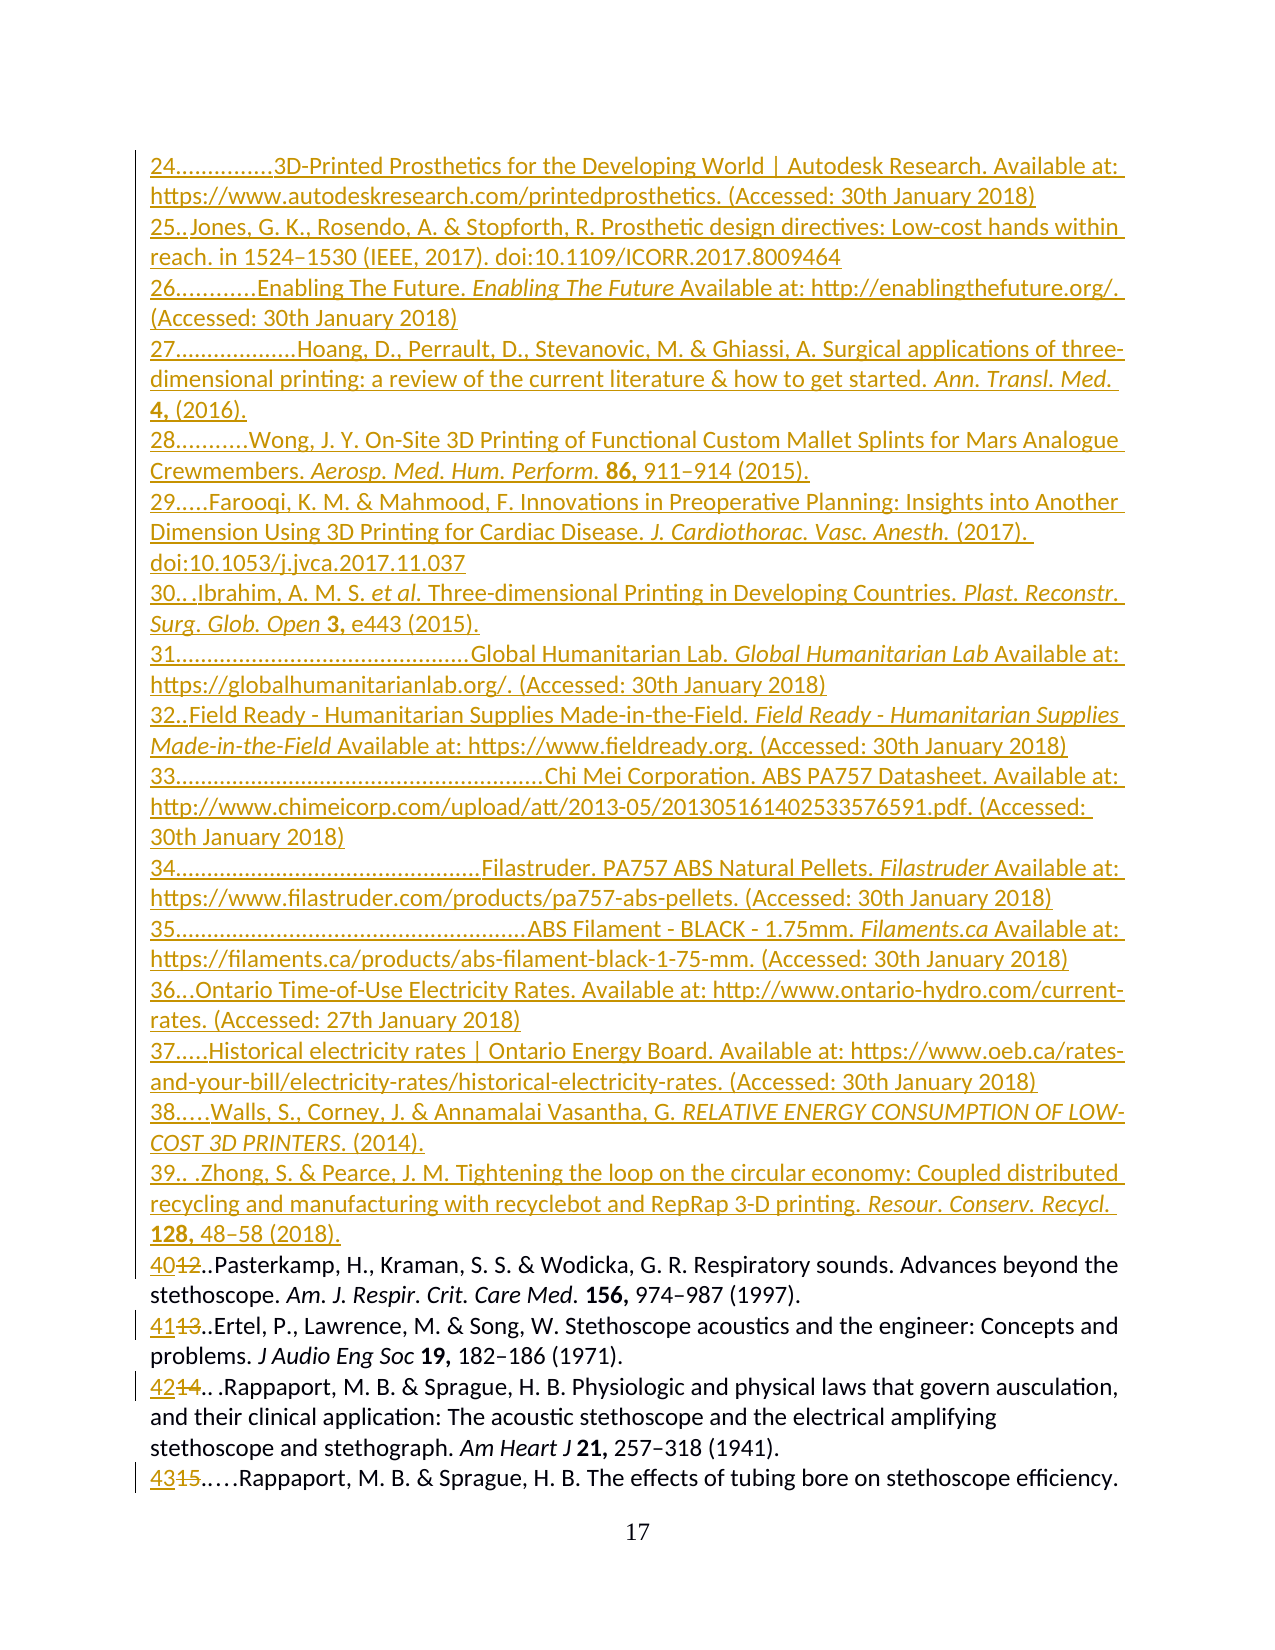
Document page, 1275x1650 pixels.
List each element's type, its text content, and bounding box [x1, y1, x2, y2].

text recycling and manufacturing with recyclebot and RepRap 3-D printing. Resour. Conserv. Recycl. 128, 48–58 (2018). [150, 1185, 1125, 1249]
text 40. Pasterkamp, H., Kraman, S. S. & Wodicka, G. R. Respiratory sounds. Advances beyond the stethoscope. Am. J. Respir. Crit. Care Med. 156, 974–987 (1997). [150, 1249, 1125, 1310]
text 33. Chi Mei Corporation. ABS PA757 Datasheet. Available at: http://www.chimeicorp.com/upload/att/2013-05/201305161402533576591.pdf. (Accessed: 30th January 2018) [150, 760, 1125, 786]
text 33. Chi Mei Corporation. ABS PA757 Datasheet. Available at: http://www.chimeicorp.com/upload/att/2013-05/201305161402533576591.pdf. (Accessed: 30th January 2018) [150, 788, 1125, 852]
text 36. Ontario Time-of-Use Electricity Rates. Available at: http://www.ontario-hydro.com/current- [150, 974, 1125, 1000]
text 24. 3D-Printed Prosthetics for the Developing World | Autodesk Research. Available at: https://www.autodeskresearch.com/printedprosthetics. (Accessed: 30th January 2018) [150, 177, 1125, 211]
text Surg. Glob. Open 3, e443 (2015). [150, 604, 1125, 638]
text 32. Field Ready - Humanitarian Supplies Made-in-the-Field. Field Ready - Humanitarian Supplies Made-in-the-Field Available at: https://www.fieldready.org. (Accessed: 30th January 2018) [150, 699, 1125, 760]
text 26. Enabling The Future. Enabling The Future Available at: http://enablingthefuture.org/. (Accessed: 30th January 2018) [150, 272, 1125, 298]
text 34. Filastruder. PA757 ABS Natural Pellets. Filastruder Available at: https://www.filastruder.com/products/pa757-abs-pellets. (Accessed: 30th January 2018) [150, 879, 1125, 913]
text 43. Rappaport, M. B. & Sprague, H. B. The effects of tubing bore on stethoscope efficiency. [150, 1462, 1125, 1493]
text 25. Jones, G. K., Rosendo, A. & Stopforth, R. Prosthetic design directives: Low-cost hands within reach. in 1524–1530 (IEEE, 2017). doi:10.1109/ICORR.2017.8009464 [150, 211, 1125, 272]
text 28. Wong, J. Y. On-Site 3D Printing of Functional Custom Mallet Splints for Mars Analogue Crewmembers. Aerosp. Med. Hum. Perform. 86, 911–914 (2015). [150, 425, 1125, 451]
text COST 3D PRINTERS. (2014). [150, 1123, 1125, 1157]
text 24. 3D-Printed Prosthetics for the Developing World | Autodesk Research. Available at: https://www.autodeskresearch.com/printedprosthetics. (Accessed: 30th January 2018) [150, 150, 1125, 176]
text 27. Hoang, D., Perrault, D., Stevanovic, M. & Ghiassi, A. Surgical applications of three-dimensional printing: a review of the current literature & how to get started. Ann. Transl. Med. 4, (2016). [150, 333, 1125, 359]
text 30. Ibrahim, A. M. S. et al. Three-dimensional Printing in Developing Countries. Plast. Reconstr. [150, 577, 1125, 603]
text Dimension Using 3D Printing for Cardiac Disease. J. Cardiothorac. Vasc. Anesth. (2017). doi:10.1053/j.jvca.2017.11.037 [150, 513, 1125, 577]
text and-your-bill/electricity-rates/historical-electricity-rates. (Accessed: 30th January 2018) [150, 1062, 1125, 1096]
text 34. Filastruder. PA757 ABS Natural Pellets. Filastruder Available at: https://www.filastruder.com/products/pa757-abs-pellets. (Accessed: 30th January 2018) [150, 852, 1125, 878]
text 27. Hoang, D., Perrault, D., Stevanovic, M. & Ghiassi, A. Surgical applications of three-dimensional printing: a review of the current literature & how to get started. Ann. Transl. Med. 4, (2016). [150, 361, 1125, 425]
text 35. ABS Filament - BLACK - 1.75mm. Filaments.ca Available at: https://filaments.ca/products/abs-filament-black-1-75-mm. (Accessed: 30th January 2018) [150, 913, 1125, 939]
text 28. Wong, J. Y. On-Site 3D Printing of Functional Custom Mallet Splints for Mars Analogue Crewmembers. Aerosp. Med. Hum. Perform. 86, 911–914 (2015). [150, 452, 1125, 486]
text 31. Global Humanitarian Lab. Global Humanitarian Lab Available at: https://globalhumanitarianlab.org/. (Accessed: 30th January 2018) [150, 638, 1125, 664]
text 39. Zhong, S. & Pearce, J. M. Tightening the loop on the circular economy: Coupled distributed [150, 1157, 1125, 1183]
text 29. Farooqi, K. M. & Mahmood, F. Innovations in Preoperative Planning: Insights into Another [150, 486, 1125, 512]
text 35. ABS Filament - BLACK - 1.75mm. Filaments.ca Available at: https://filaments.ca/products/abs-filament-black-1-75-mm. (Accessed: 30th January 2018) [150, 941, 1125, 974]
text 37. Historical electricity rates | Ontario Energy Board. Available at: https://www.oeb.ca/rates- [150, 1035, 1125, 1061]
text rates. (Accessed: 27th January 2018) [150, 1002, 1125, 1035]
text 26. Enabling The Future. Enabling The Future Available at: http://enablingthefuture.org/. (Accessed: 30th January 2018) [150, 300, 1125, 333]
text 42. Rappaport, M. B. & Sprague, H. B. Physiologic and physical laws that govern ausculation, and their clinical application: The acoustic stethoscope and the electrical amplifying stethoscope and stethograph. Am Heart J 21, 257–318 (1941). [150, 1371, 1125, 1462]
text 31. Global Humanitarian Lab. Global Humanitarian Lab Available at: https://globalhumanitarianlab.org/. (Accessed: 30th January 2018) [150, 666, 1125, 699]
text 38. Walls, S., Corney, J. & Annamalai Vasantha, G. RELATIVE ENERGY CONSUMPTION OF LOW- [150, 1096, 1125, 1122]
text 41. Ertel, P., Lawrence, M. & Song, W. Stethoscope acoustics and the engineer: Concepts and problems. J Audio Eng Soc 19, 182–186 (1971). [150, 1310, 1125, 1371]
